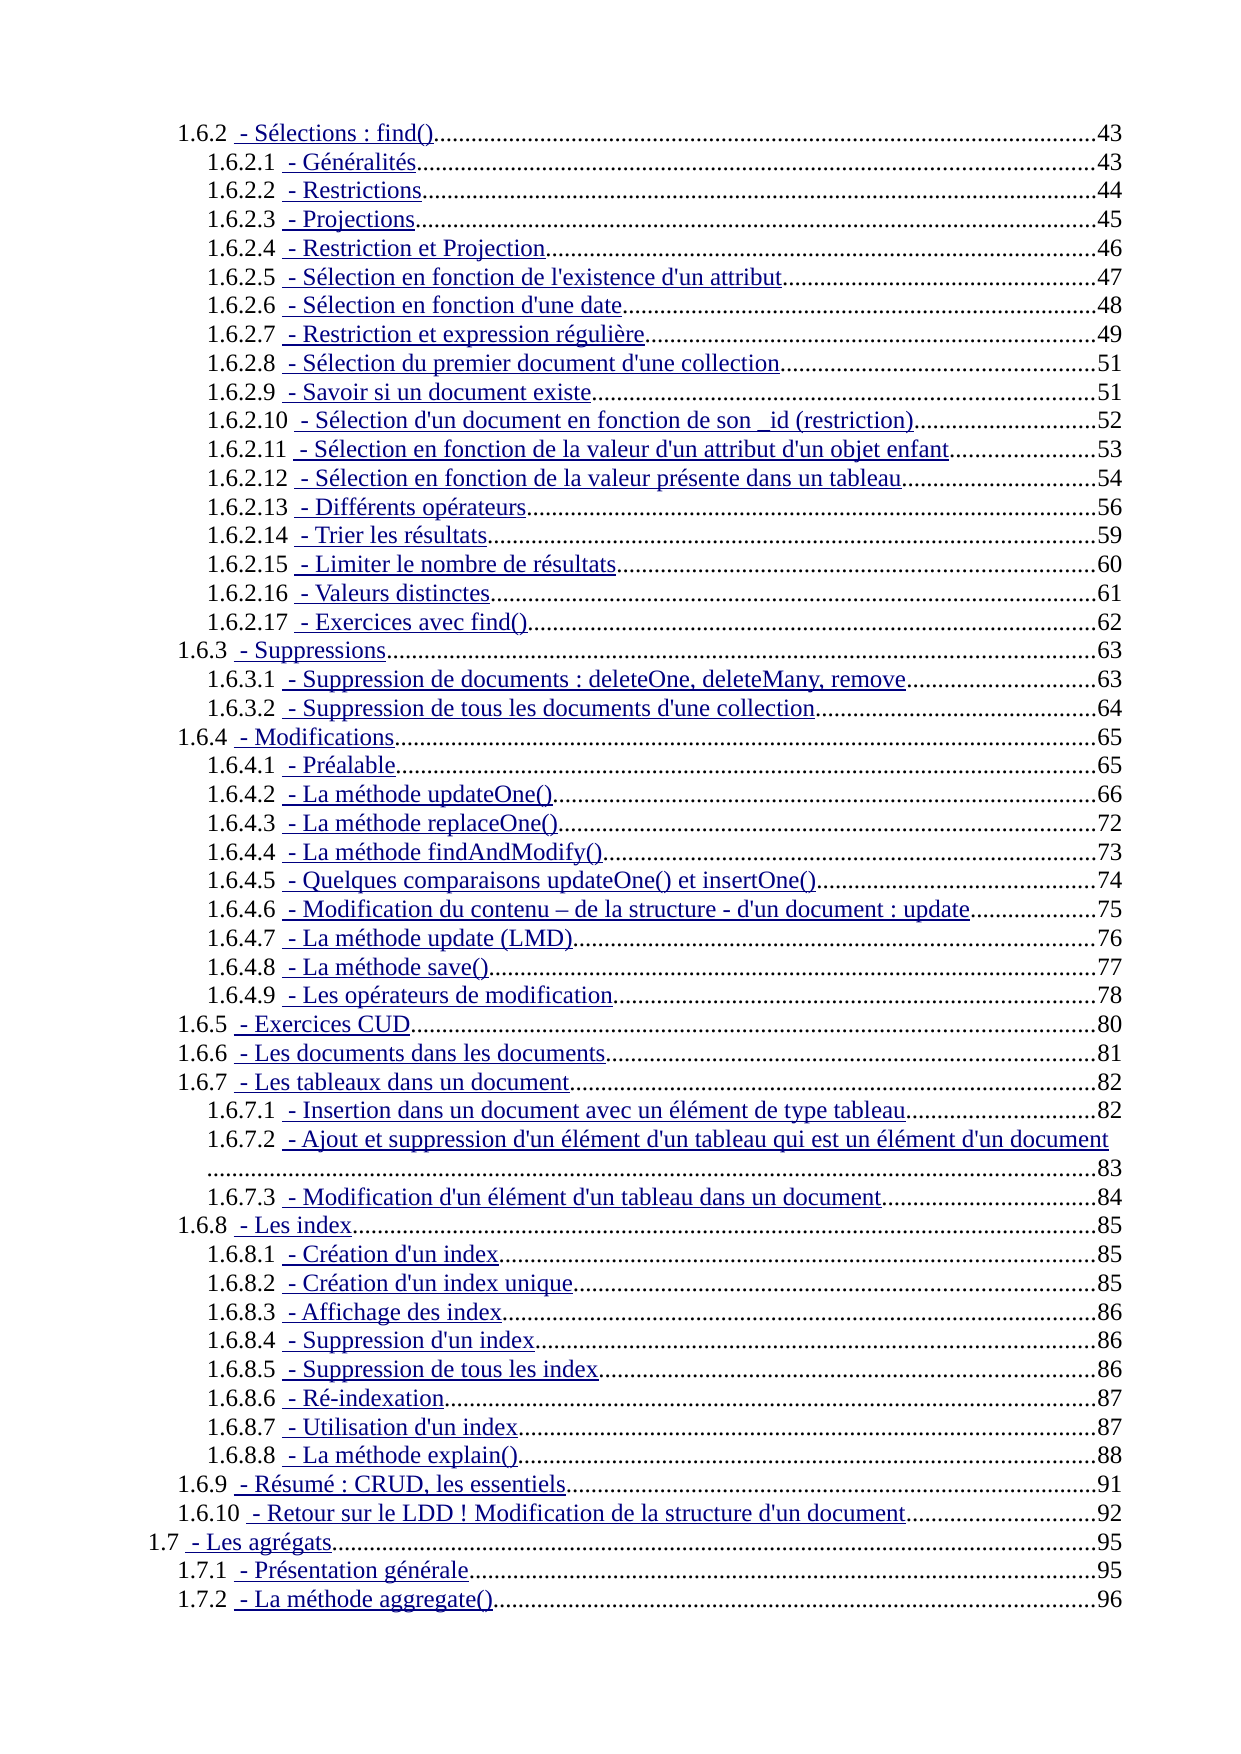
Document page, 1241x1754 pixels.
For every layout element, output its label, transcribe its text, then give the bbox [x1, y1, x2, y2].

text 1.6.4.3 - La méthode replaceOne() 72 [207, 808, 1122, 837]
text 1.6.6 - Les documents dans les documents 81 [177, 1038, 1122, 1067]
text 1.6.8.4 - Suppression d'un index 86 [207, 1326, 1122, 1354]
text 1.6.2.9 - Savoir si un document existe 51 [207, 377, 1122, 406]
text 1.6.7.3 - Modification d'un élément d'un tableau dans un document 84 [207, 1182, 1122, 1211]
text 1.6.2.17 - Exercices avec find() 62 [207, 607, 1122, 636]
text 1.6.10 - Retour sur le LDD ! Modification de la structure d'un document 92 [177, 1498, 1122, 1527]
text 1.6.2.10 - Sélection d'un document en fonction de son _id (restriction) 52 [207, 406, 1122, 434]
text 1.6.2.1 - Généralités 43 [207, 147, 1122, 176]
text 1.6.3.1 - Suppression de documents : deleteOne, deleteMany, remove 63 [207, 664, 1122, 693]
text 1.6.5 - Exercices CUD 80 [177, 1009, 1122, 1038]
text 1.6.8.5 - Suppression de tous les index 86 [207, 1354, 1122, 1383]
text 1.6.2.15 - Limiter le nombre de résultats 60 [207, 549, 1122, 578]
text 1.6.8.7 - Utilisation d'un index 87 [207, 1412, 1122, 1441]
text 1.6.2.5 - Sélection en fonction de l'existence d'un attribut 47 [207, 262, 1122, 291]
text 1.6.4.9 - Les opérateurs de modification 78 [207, 981, 1122, 1009]
text 1.6.8.3 - Affichage des index 86 [207, 1297, 1122, 1326]
text 1.7.2 - La méthode aggregate() 96 [177, 1584, 1122, 1613]
text 1.7.1 - Présentation générale 95 [177, 1556, 1122, 1584]
text 1.7 - Les agrégats 95 [148, 1527, 1122, 1556]
text 1.6.2.12 - Sélection en fonction de la valeur présente dans un tableau 54 [207, 463, 1122, 492]
text 1.6.2.8 - Sélection du premier document d'une collection 51 [207, 348, 1122, 377]
text 1.6.2.14 - Trier les résultats 59 [207, 521, 1122, 549]
text 1.6.2.16 - Valeurs distinctes 61 [207, 578, 1122, 607]
text 1.6.8 - Les index 85 [177, 1211, 1122, 1239]
text 1.6.2.3 - Projections 45 [207, 204, 1122, 233]
text 1.6.7 - Les tableaux dans un document 82 [177, 1067, 1122, 1096]
text 1.6.2.2 - Restrictions 44 [207, 176, 1122, 204]
text 1.6.9 - Résumé : CRUD, les essentiels 91 [177, 1469, 1122, 1498]
text 1.6.8.2 - Création d'un index unique 85 [207, 1268, 1122, 1297]
text 1.6.3.2 - Suppression de tous les documents d'une collection 64 [207, 693, 1122, 722]
text 1.6.4.6 - Modification du contenu – de la structure - d'un document : update 75 [207, 894, 1122, 923]
text 1.6.8.8 - La méthode explain() 88 [207, 1441, 1122, 1469]
text 1.6.7.2 - Ajout et suppression d'un élément d'un tableau qui est un élément d'un document 83 [207, 1124, 1122, 1182]
text 1.6.8.1 - Création d'un index 85 [207, 1239, 1122, 1268]
text 1.6.4.1 - Préalable 65 [207, 751, 1122, 779]
text 1.6.4.5 - Quelques comparaisons updateOne() et insertOne() 74 [207, 866, 1122, 894]
text 1.6.2 - Sélections : find() 43 [177, 118, 1122, 147]
text 1.6.4.8 - La méthode save() 77 [207, 952, 1122, 981]
text 1.6.7.1 - Insertion dans un document avec un élément de type tableau 82 [207, 1096, 1122, 1124]
text 1.6.4 - Modifications 65 [177, 722, 1122, 751]
text 1.6.4.4 - La méthode findAndModify() 73 [207, 837, 1122, 866]
text 1.6.4.7 - La méthode update (LMD) 76 [207, 923, 1122, 952]
text 1.6.2.4 - Restriction et Projection 46 [207, 233, 1122, 262]
text 1.6.8.6 - Ré-indexation 87 [207, 1383, 1122, 1412]
text 1.6.2.6 - Sélection en fonction d'une date 48 [207, 291, 1122, 319]
text 1.6.4.2 - La méthode updateOne() 66 [207, 779, 1122, 808]
text 1.6.2.11 - Sélection en fonction de la valeur d'un attribut d'un objet enfant 53 [207, 434, 1122, 463]
text 1.6.2.7 - Restriction et expression régulière 49 [207, 319, 1122, 348]
text 1.6.3 - Suppressions 63 [177, 636, 1122, 664]
text 1.6.2.13 - Différents opérateurs 56 [207, 492, 1122, 521]
